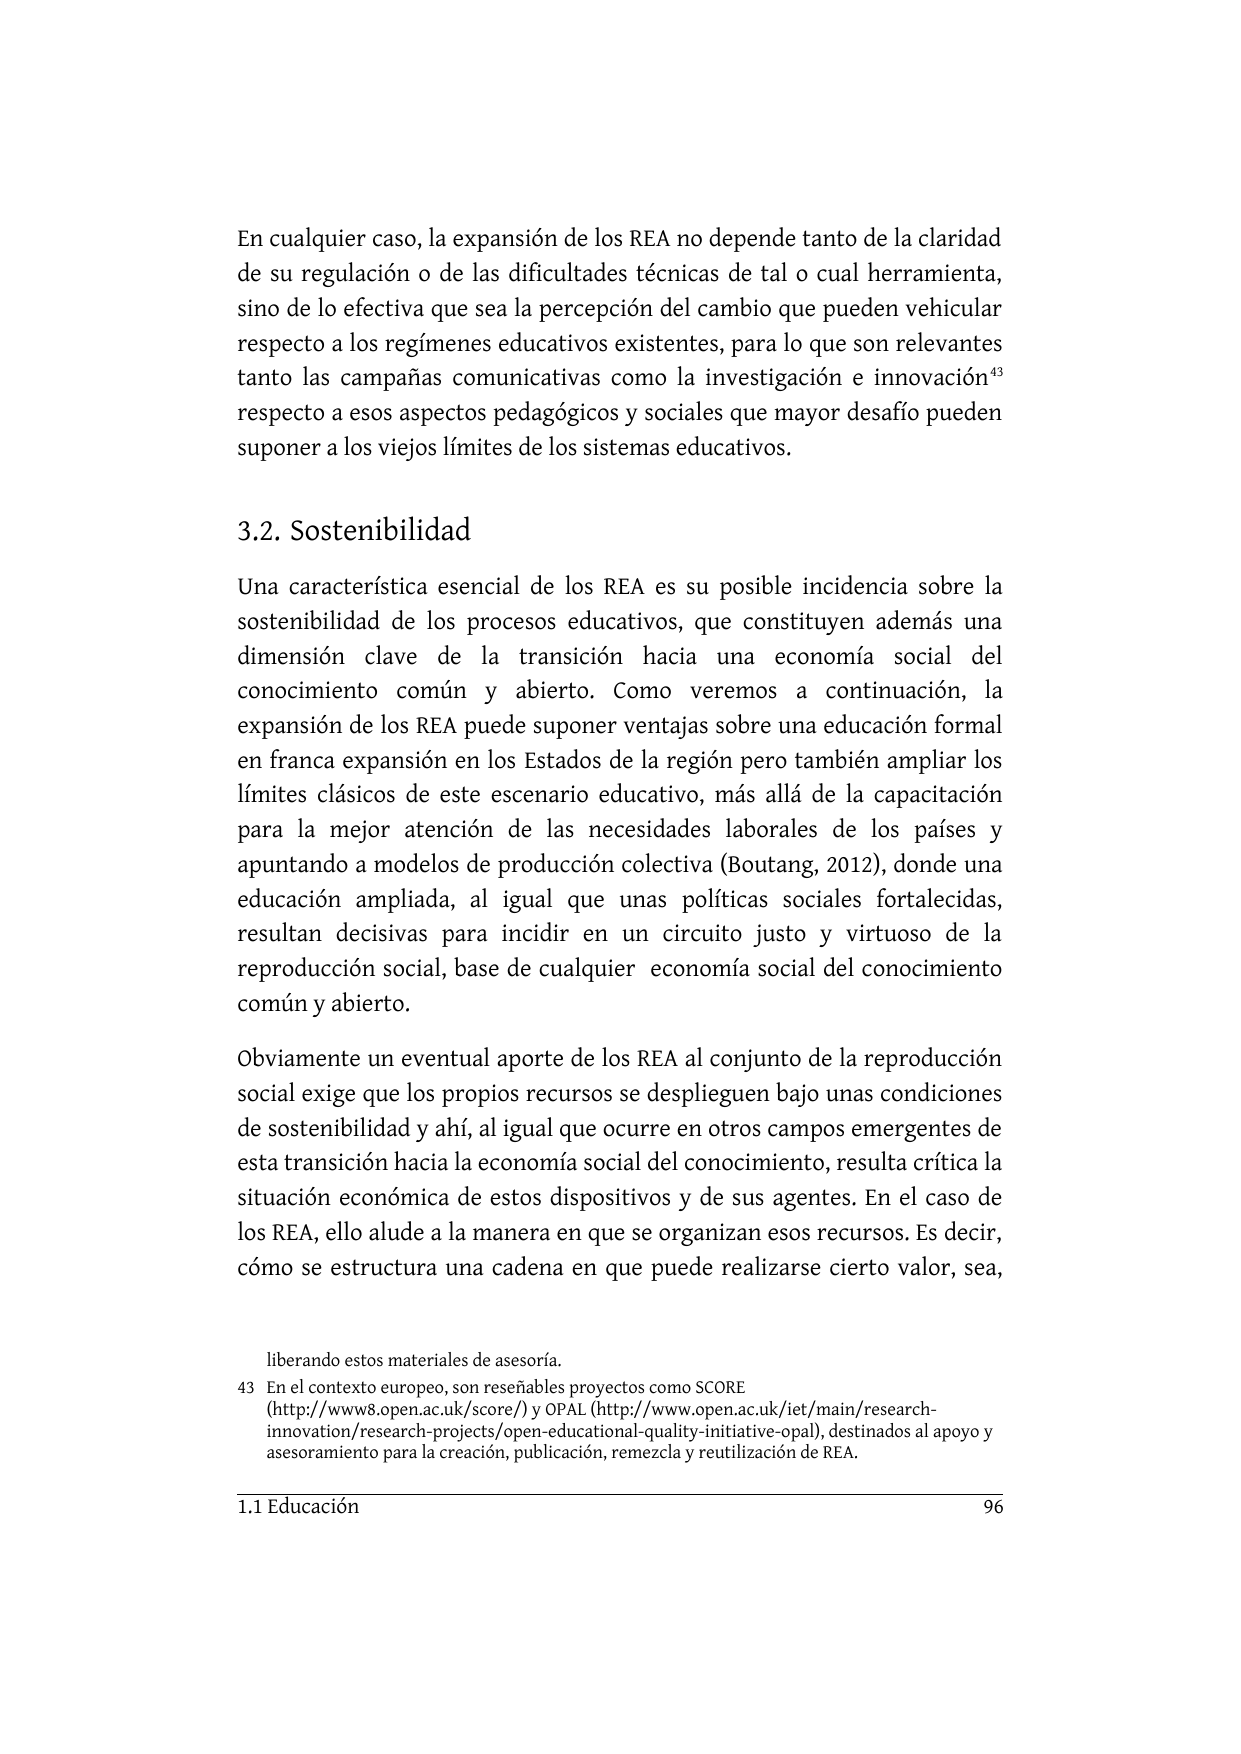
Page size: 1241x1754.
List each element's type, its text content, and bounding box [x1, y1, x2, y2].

text En el contexto europeo, son reseñables proyectos como SCORE (http://www8.open.ac.uk/score/) y OPAL (http://www.open.ac.uk/iet/main/research-innovation/research-projects/open-educational-quality-initiative-opal), destinados al apoyo y asesoramiento para la creación, publicación, remezcla y reutilización de REA. [237, 1377, 1003, 1464]
text Obviamente un eventual aporte de los REA al conjunto de la reproducción social exige que los propios recursos se desplieguen bajo unas condiciones de sostenibilidad y ahí, al igual que ocurre en otros campos emergentes de esta transición hacia la economía social del conocimiento, resulta crítica la situación económica de estos dispositivos y de sus agentes. En el caso de los REA, ello alude a la manera en que se organizan esos recursos. Es decir, cómo se estructura una cadena en que puede realizarse cierto valor, sea, [237, 1045, 1003, 1282]
text En cualquier caso, la expansión de los REA no depende tanto de la claridad de su regulación o de las dificultades técnicas de tal o cual herramienta, sino de lo efectiva que sea la percepción del cambio que pueden vehicular respecto a los regímenes educativos existentes, para lo que son relevantes tanto las campañas comunicativas como la investigación e innovación respecto a esos aspectos pedagógicos y sociales que mayor desafío pueden suponer a los viejos límites de los sistemas educativos. [237, 225, 1003, 462]
text liberando estos materiales de asesoría. [237, 1349, 1003, 1371]
subtitle Sostenibilidad [237, 513, 1003, 549]
text Una característica esencial de los REA es su posible incidencia sobre la sostenibilidad de los procesos educativos, que constituyen además una dimensión clave de la transición hacia una economía social del conocimiento común y abierto. Como veremos a continuación, la expansión de los REA puede suponer ventajas sobre una educación formal en franca expansión en los Estados de la región pero también ampliar los límites clásicos de este escenario educativo, más allá de la capacitación para la mejor atención de las necesidades laborales de los países y apuntando a modelos de producción colectiva (Boutang, 2012), donde una educación ampliada, al igual que unas políticas sociales fortalecidas, resultan decisivas para incidir en un circuito justo y virtuoso de la reproducción social, base de cualquier economía social del conocimiento común y abierto. [237, 573, 1003, 1018]
